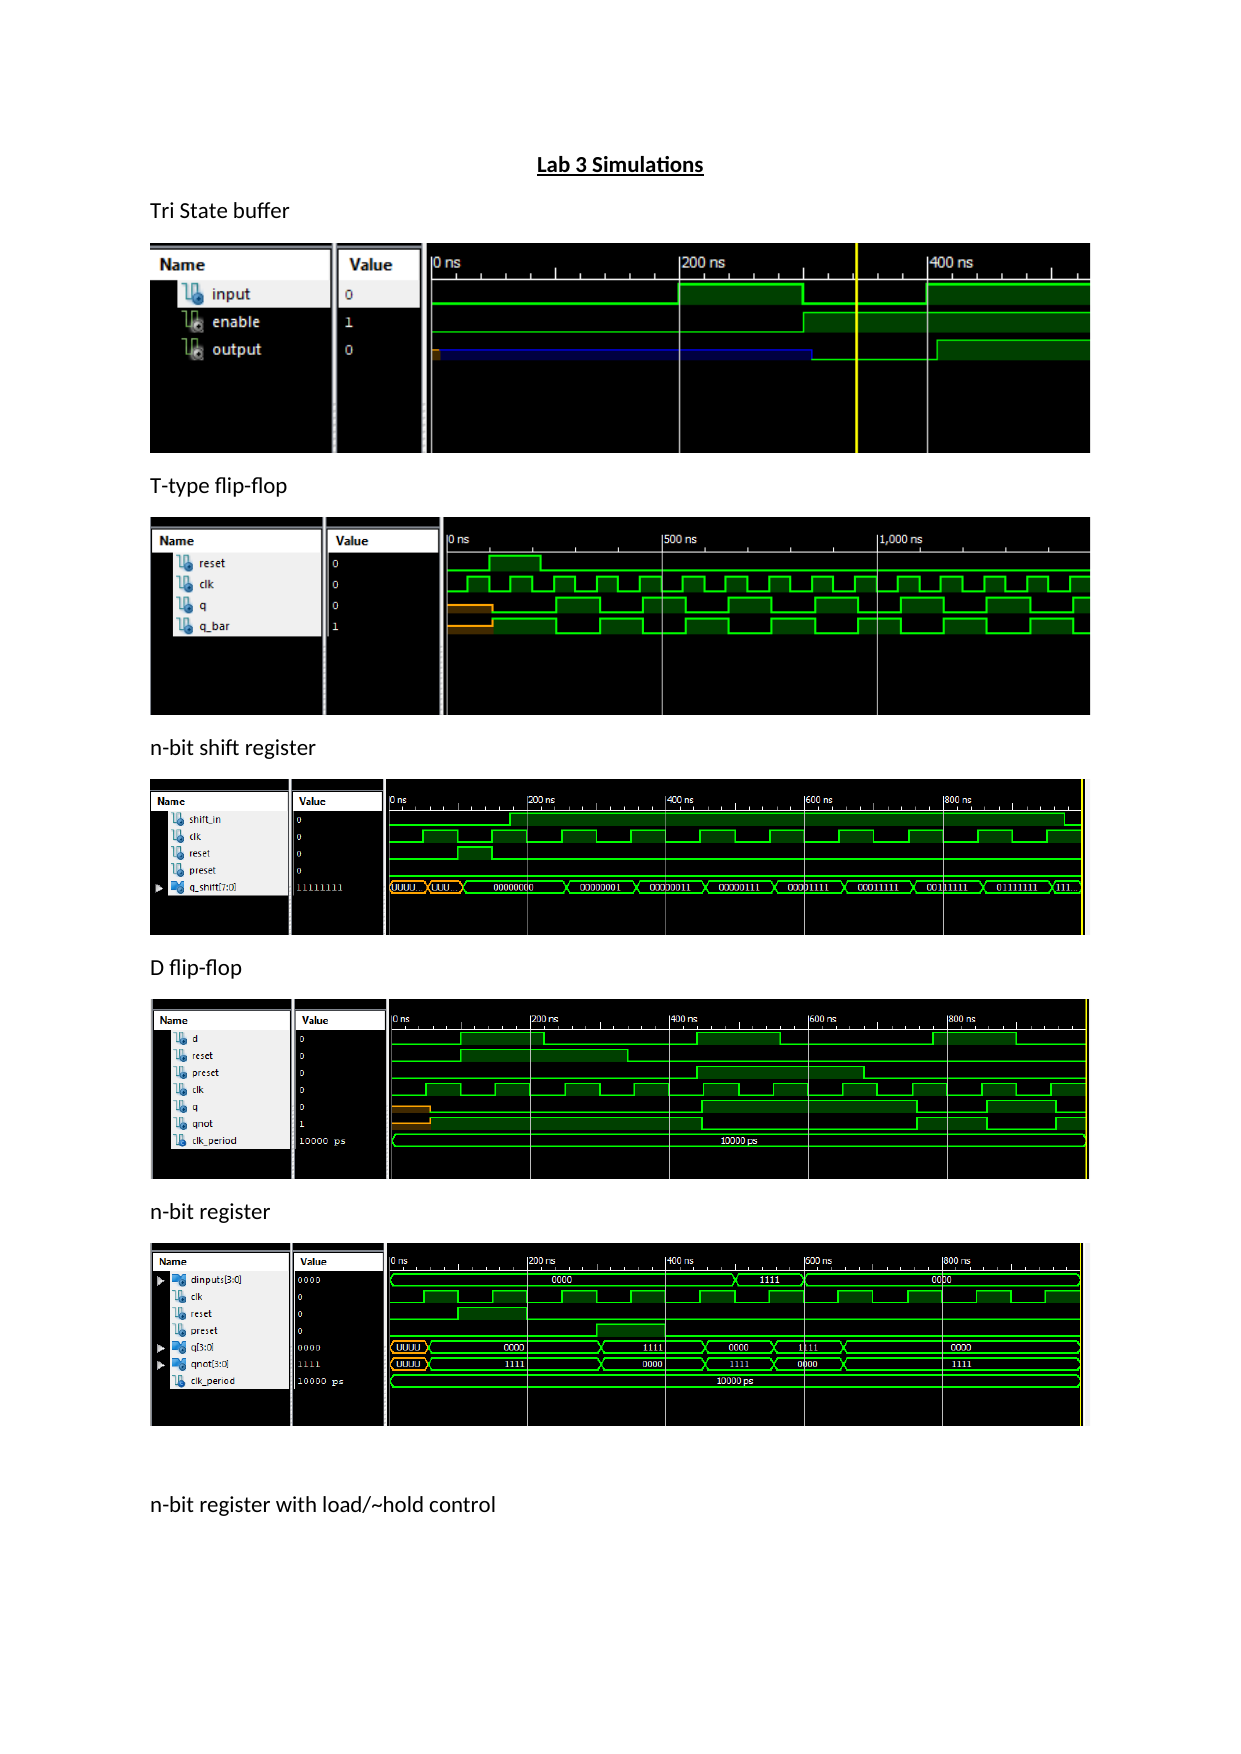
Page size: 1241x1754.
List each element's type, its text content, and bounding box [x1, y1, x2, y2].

text T-type flip-flop [150, 471, 1090, 499]
text Tri State buffer [150, 197, 1090, 224]
text Lab 3 Simulations [150, 150, 1090, 178]
text n-bit register with load/~hold control [150, 1490, 1090, 1518]
text n-bit shift register [150, 733, 1090, 761]
text n-bit register [150, 1197, 1090, 1225]
text D flip-flop [150, 953, 1090, 981]
